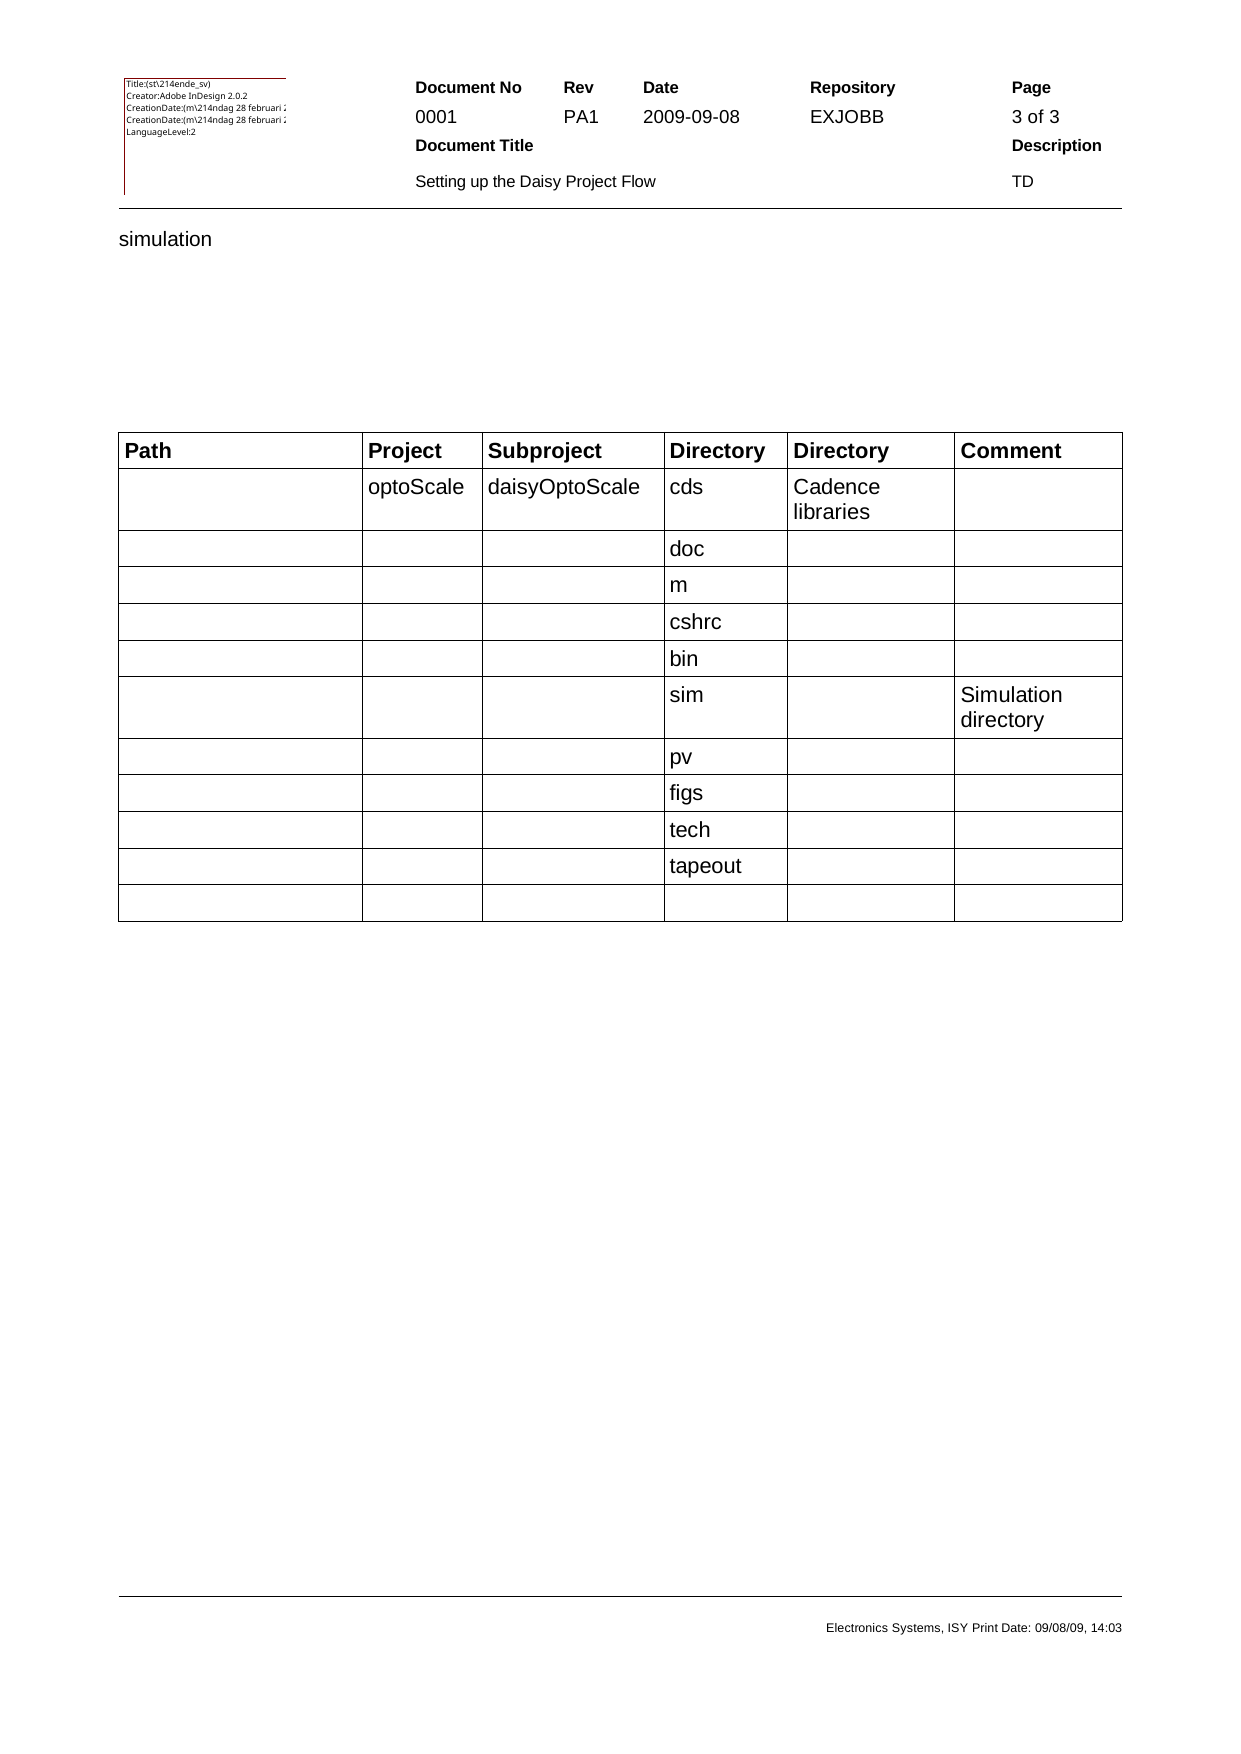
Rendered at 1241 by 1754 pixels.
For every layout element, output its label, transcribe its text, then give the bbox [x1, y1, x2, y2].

table_cell [483, 531, 664, 566]
table_cell [119, 739, 362, 774]
table_cell Simulation directory [955, 677, 1122, 738]
table_cell [788, 567, 954, 603]
table_header Project [363, 433, 482, 468]
table_cell [119, 469, 362, 530]
table_cell [788, 885, 954, 921]
table_cell optoScale [363, 469, 482, 530]
table_cell [955, 567, 1122, 603]
table_cell daisyOptoScale [483, 469, 664, 530]
table_header Path [119, 433, 362, 468]
table_cell [788, 677, 954, 738]
table_cell [119, 812, 362, 847]
table_cell [363, 775, 482, 811]
table_cell [955, 531, 1122, 566]
table_cell [483, 567, 664, 603]
table_cell [363, 641, 482, 676]
table_cell tech [665, 812, 787, 847]
table_cell [483, 641, 664, 676]
table_cell [955, 739, 1122, 774]
table_cell sim [665, 677, 787, 738]
table_cell doc [665, 531, 787, 566]
table_cell [363, 531, 482, 566]
table_cell [119, 604, 362, 639]
table_cell tapeout [665, 849, 787, 884]
table_cell [363, 849, 482, 884]
table_cell [363, 812, 482, 847]
table_cell [363, 677, 482, 738]
table_cell [955, 641, 1122, 676]
table_cell [483, 604, 664, 639]
table_cell [955, 775, 1122, 811]
table_cell [788, 739, 954, 774]
table_cell Cadence libraries [788, 469, 954, 530]
table_cell [665, 885, 787, 921]
table_cell [483, 775, 664, 811]
table_cell [955, 604, 1122, 639]
table_header Subproject [483, 433, 664, 468]
table_cell [955, 885, 1122, 921]
table_cell [788, 604, 954, 639]
table_cell [955, 812, 1122, 847]
table_cell [363, 567, 482, 603]
text simulation [118, 223, 1122, 251]
table_cell [788, 849, 954, 884]
table_cell cds [665, 469, 787, 530]
table_cell cshrc [665, 604, 787, 639]
table_cell [788, 531, 954, 566]
table_cell [788, 775, 954, 811]
table_cell [363, 885, 482, 921]
table_cell [955, 469, 1122, 530]
table_cell [119, 567, 362, 603]
table_cell [483, 739, 664, 774]
table_cell [119, 849, 362, 884]
table_cell [788, 812, 954, 847]
table_cell [363, 739, 482, 774]
table_cell [483, 849, 664, 884]
table_header Comment [955, 433, 1122, 468]
table_cell [119, 641, 362, 676]
table_cell bin [665, 641, 787, 676]
table_cell [483, 677, 664, 738]
table_cell pv [665, 739, 787, 774]
table_cell [119, 885, 362, 921]
table_cell [119, 531, 362, 566]
table_cell [788, 641, 954, 676]
table_cell figs [665, 775, 787, 811]
table_cell m [665, 567, 787, 603]
table_cell [483, 812, 664, 847]
table_header Directory [788, 433, 954, 468]
table_cell [483, 885, 664, 921]
table_cell [119, 677, 362, 738]
table_cell [363, 604, 482, 639]
table_header Directory [665, 433, 787, 468]
table_cell [119, 775, 362, 811]
table_cell [955, 849, 1122, 884]
